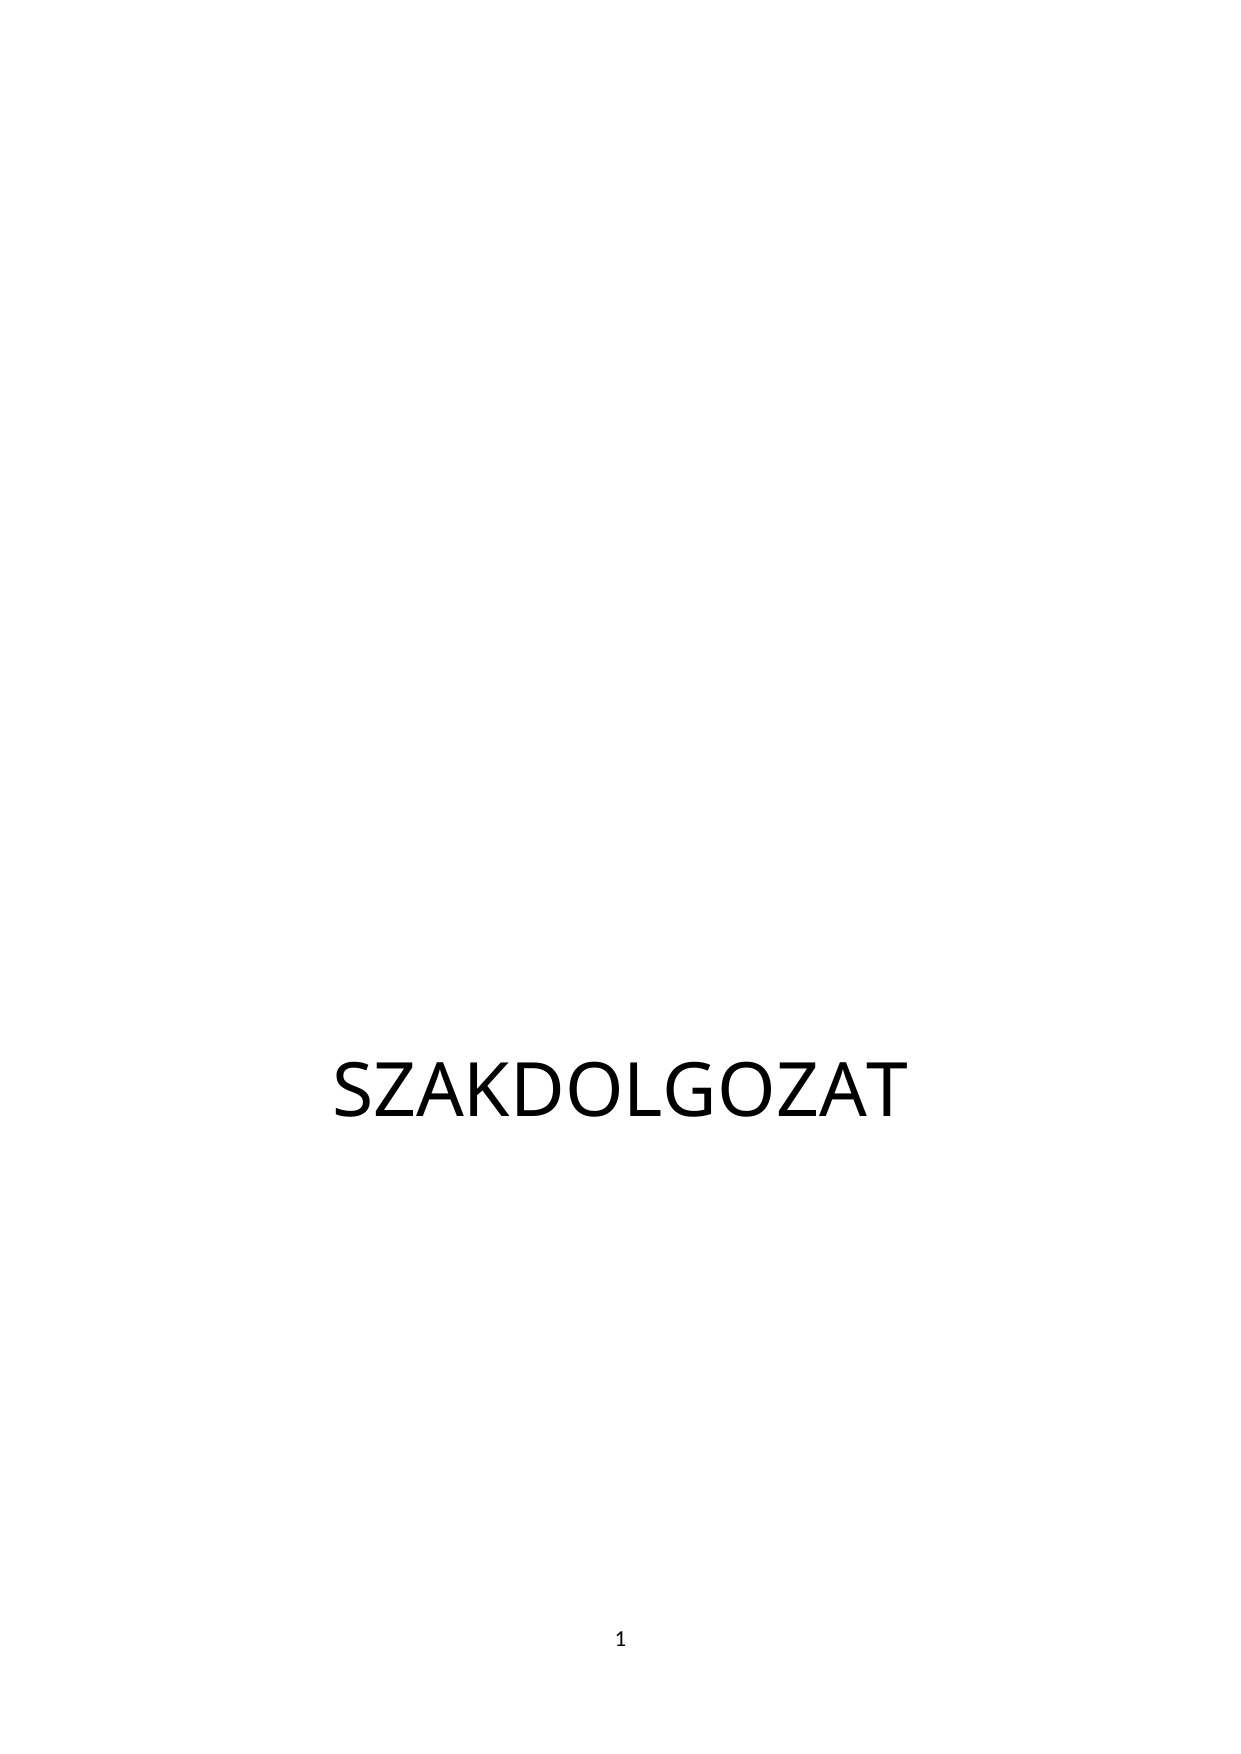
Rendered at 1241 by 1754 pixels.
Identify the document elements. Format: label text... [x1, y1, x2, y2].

text SZAKDOLGOZAT [148, 1036, 1093, 1139]
